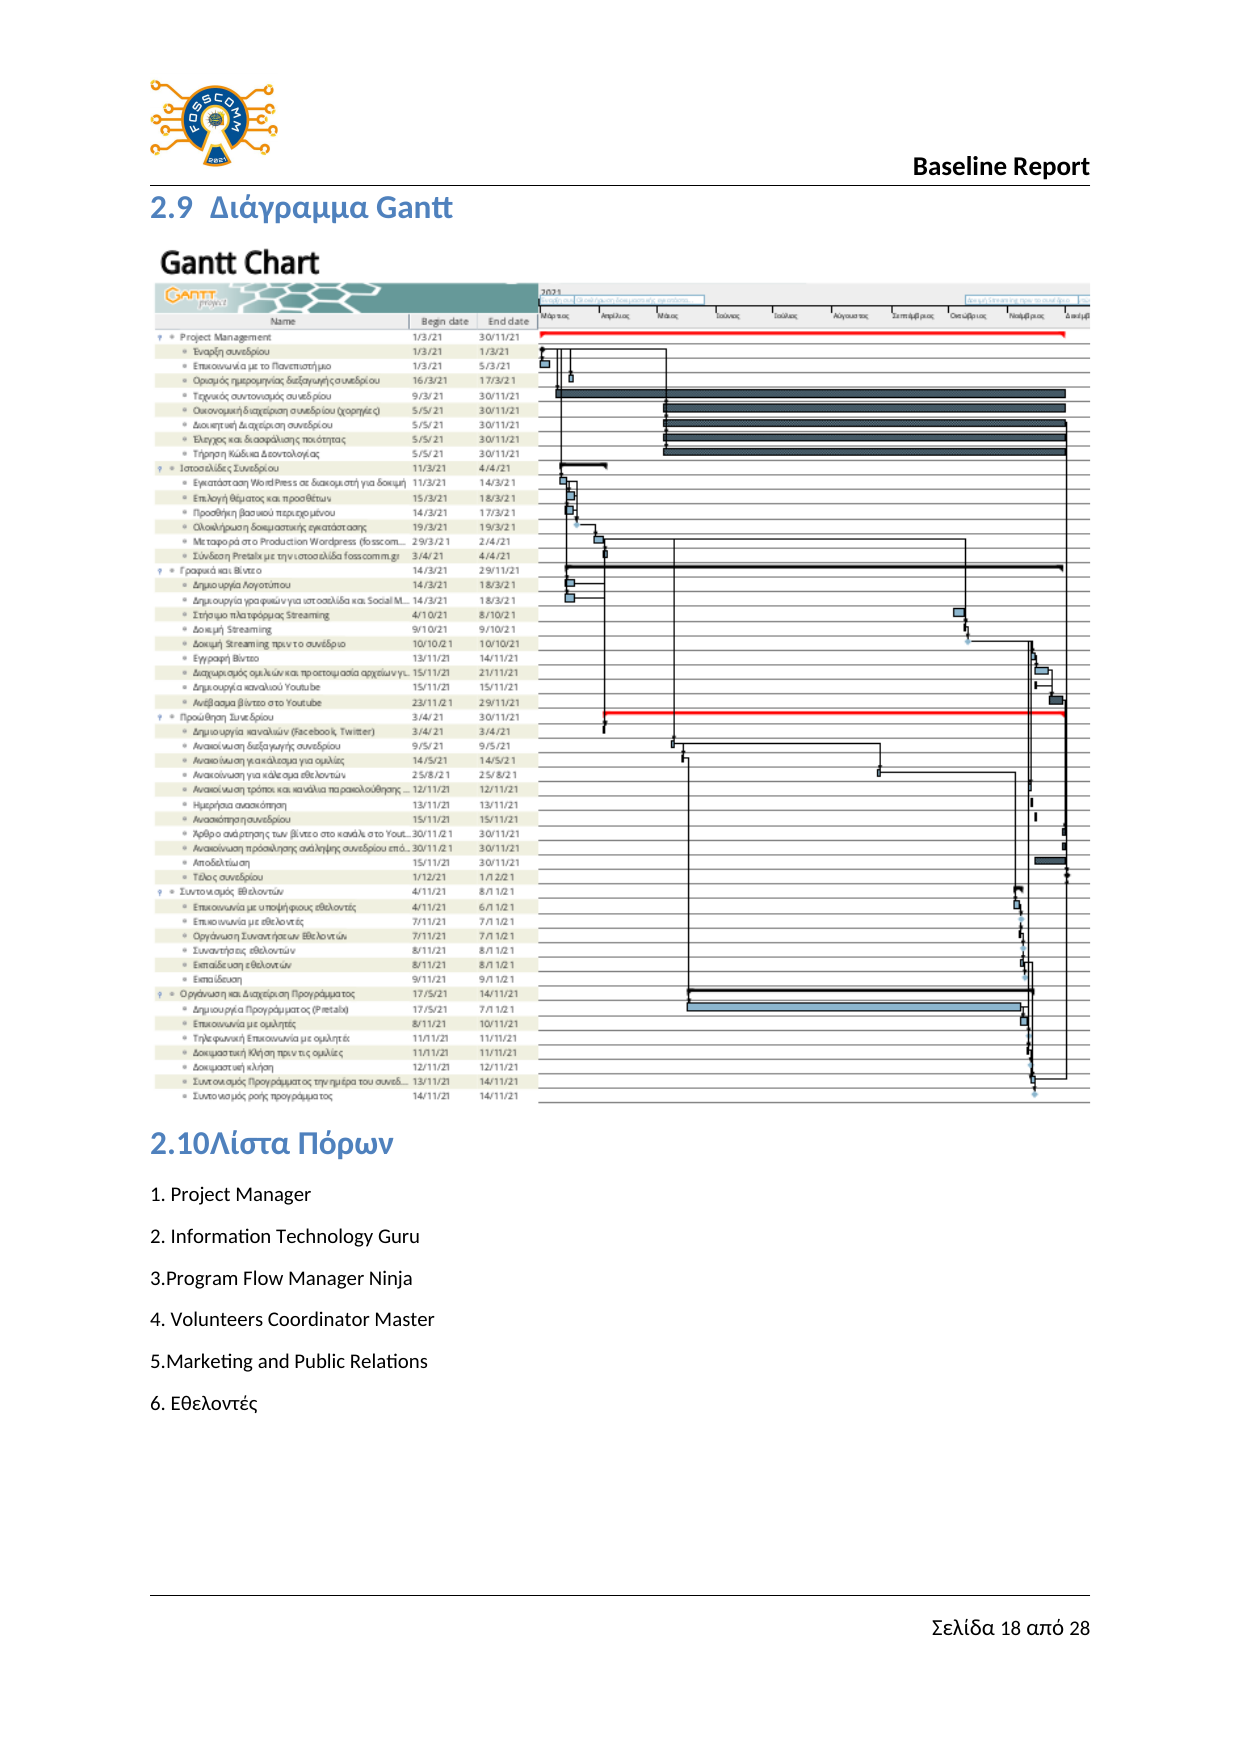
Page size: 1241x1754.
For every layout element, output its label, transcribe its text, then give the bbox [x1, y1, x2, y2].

text 4. Volunteers Coordinator Master [150, 1306, 1090, 1332]
text 1. Project Manager [150, 1181, 1090, 1207]
text 2. Information Technology Guru [150, 1223, 1090, 1248]
subtitle Λίστα Πόρων [150, 1122, 1090, 1163]
picture [150, 73, 278, 176]
subtitle Διάγραμμα Gantt [150, 186, 1090, 227]
text 5.Marketing and Public Relations [150, 1348, 1090, 1373]
text 3.Program Flow Manager Ninja [150, 1265, 1090, 1290]
text 6. Εθελοντές [150, 1390, 1090, 1415]
picture [150, 245, 1091, 1106]
